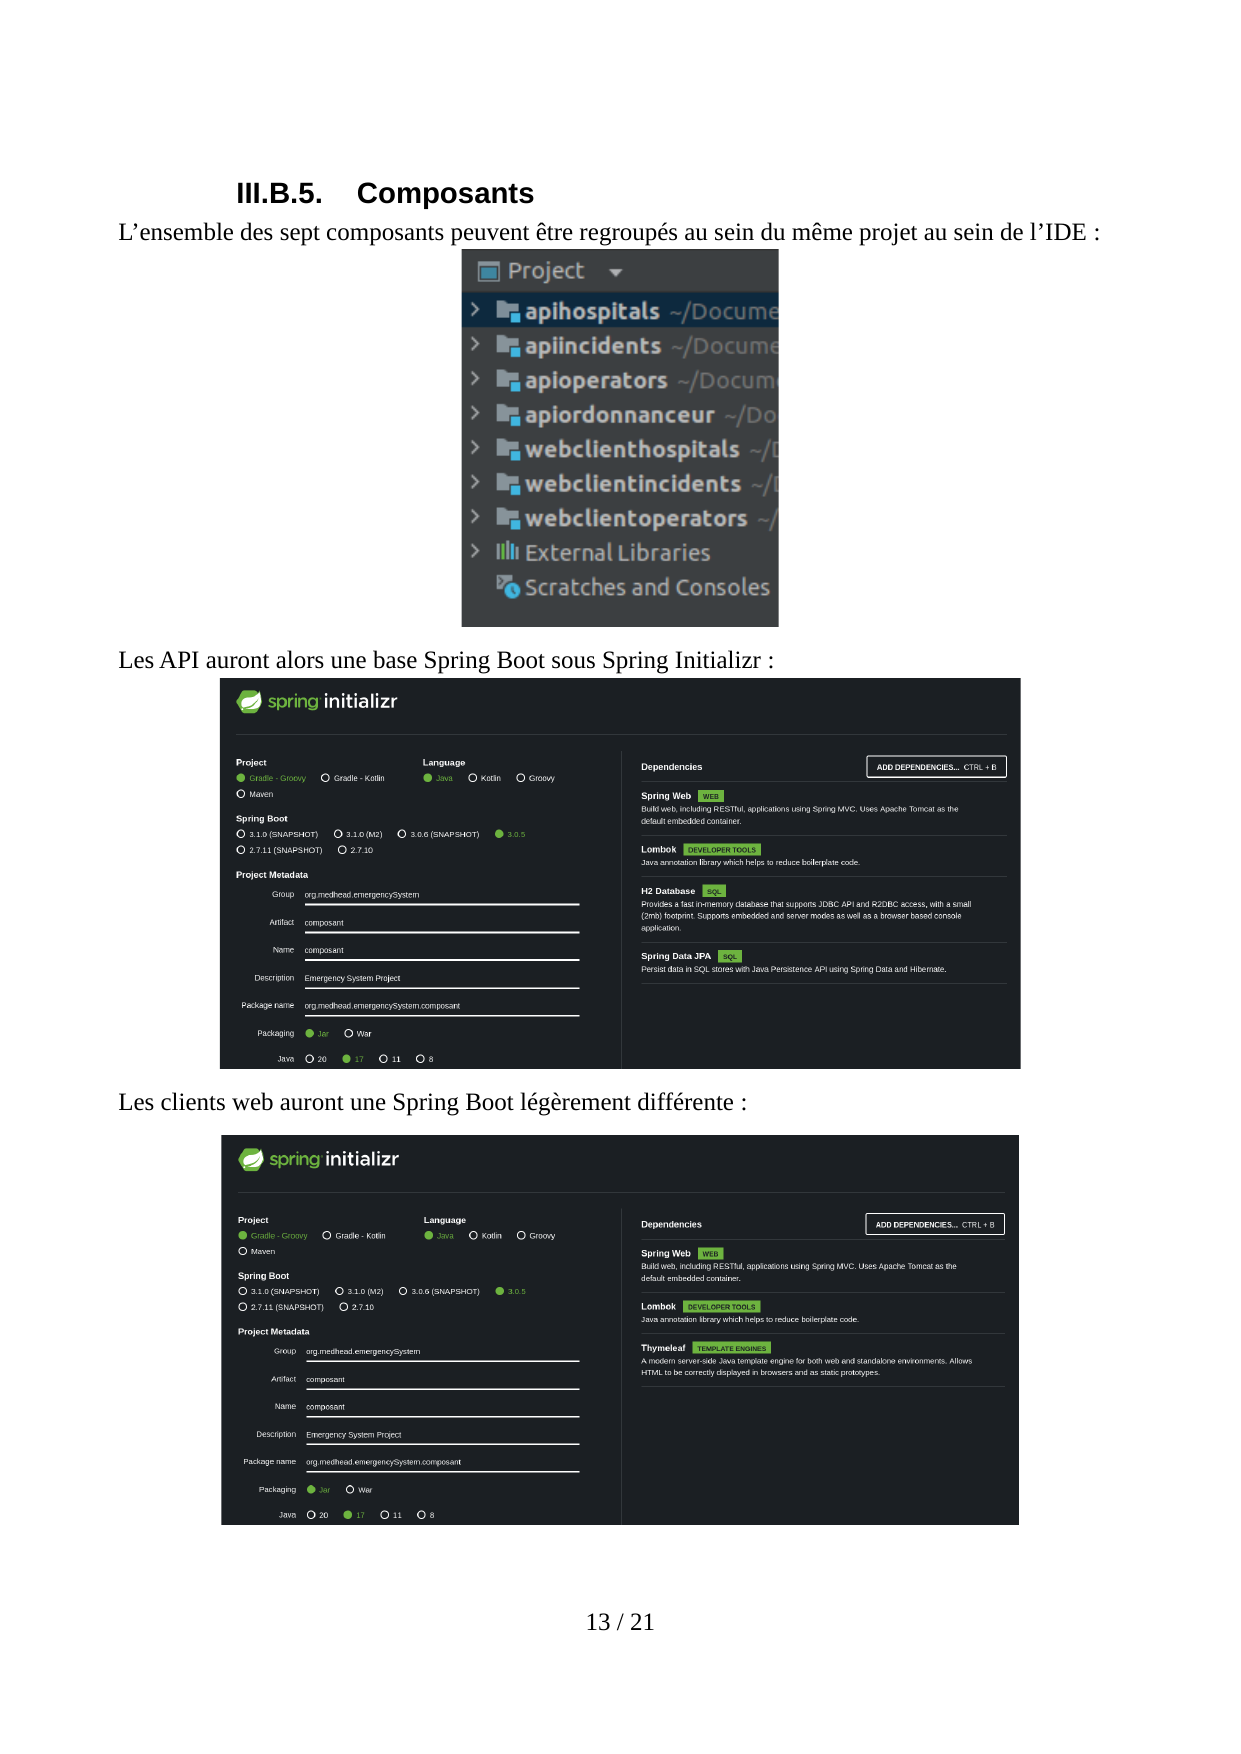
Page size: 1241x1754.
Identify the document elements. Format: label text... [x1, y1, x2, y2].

picture [221, 1135, 1019, 1525]
text Les API auront alors une base Spring Boot sous Spring Initializr : [118, 645, 1122, 674]
text Les clients web auront une Spring Boot légèrement différente : [118, 1087, 1122, 1116]
picture [219, 678, 1021, 1069]
subtitle Composants [118, 176, 1122, 210]
picture [461, 249, 779, 627]
text L’ensemble des sept composants peuvent être regroupés au sein du même projet au sein de l’IDE : [118, 217, 1122, 245]
